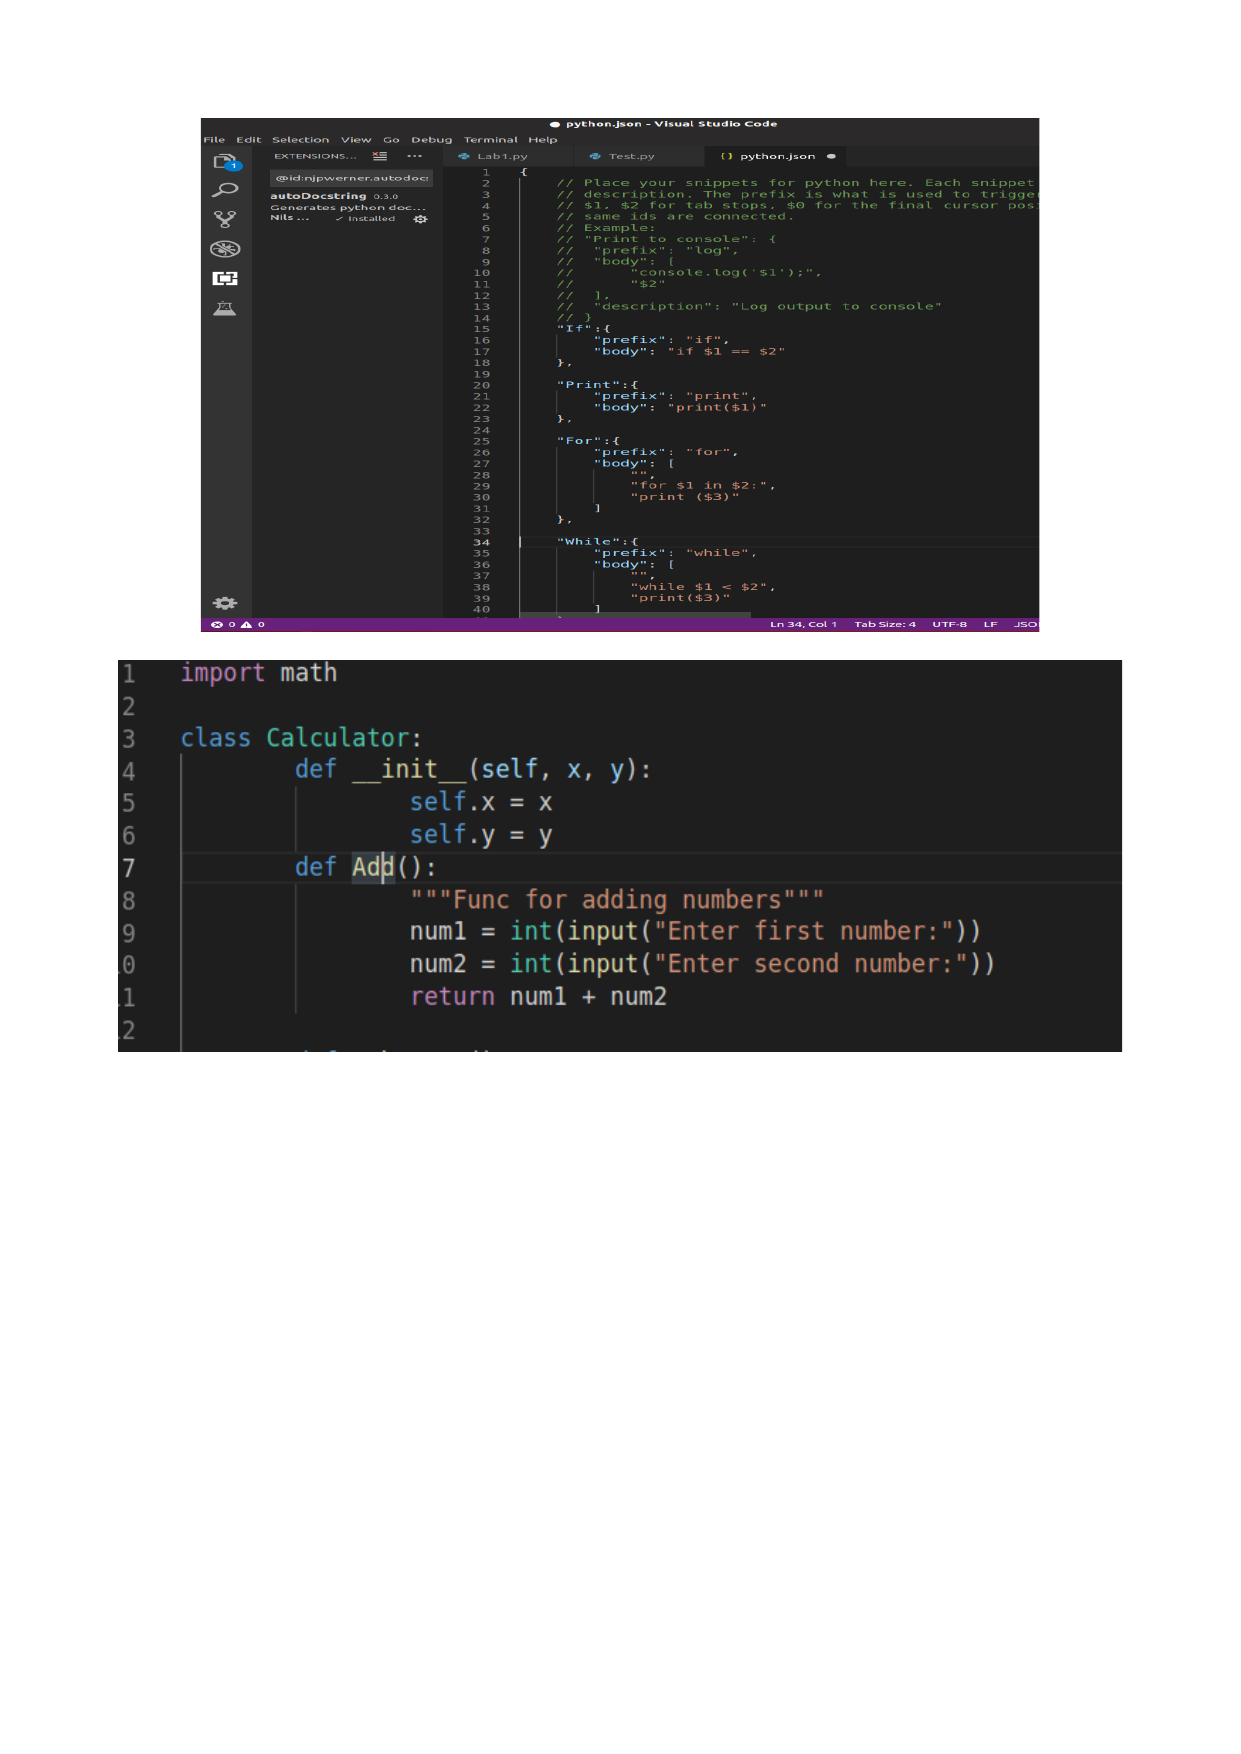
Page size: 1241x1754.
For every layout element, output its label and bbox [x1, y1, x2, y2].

picture [200, 118, 1040, 632]
picture [118, 660, 1123, 1052]
